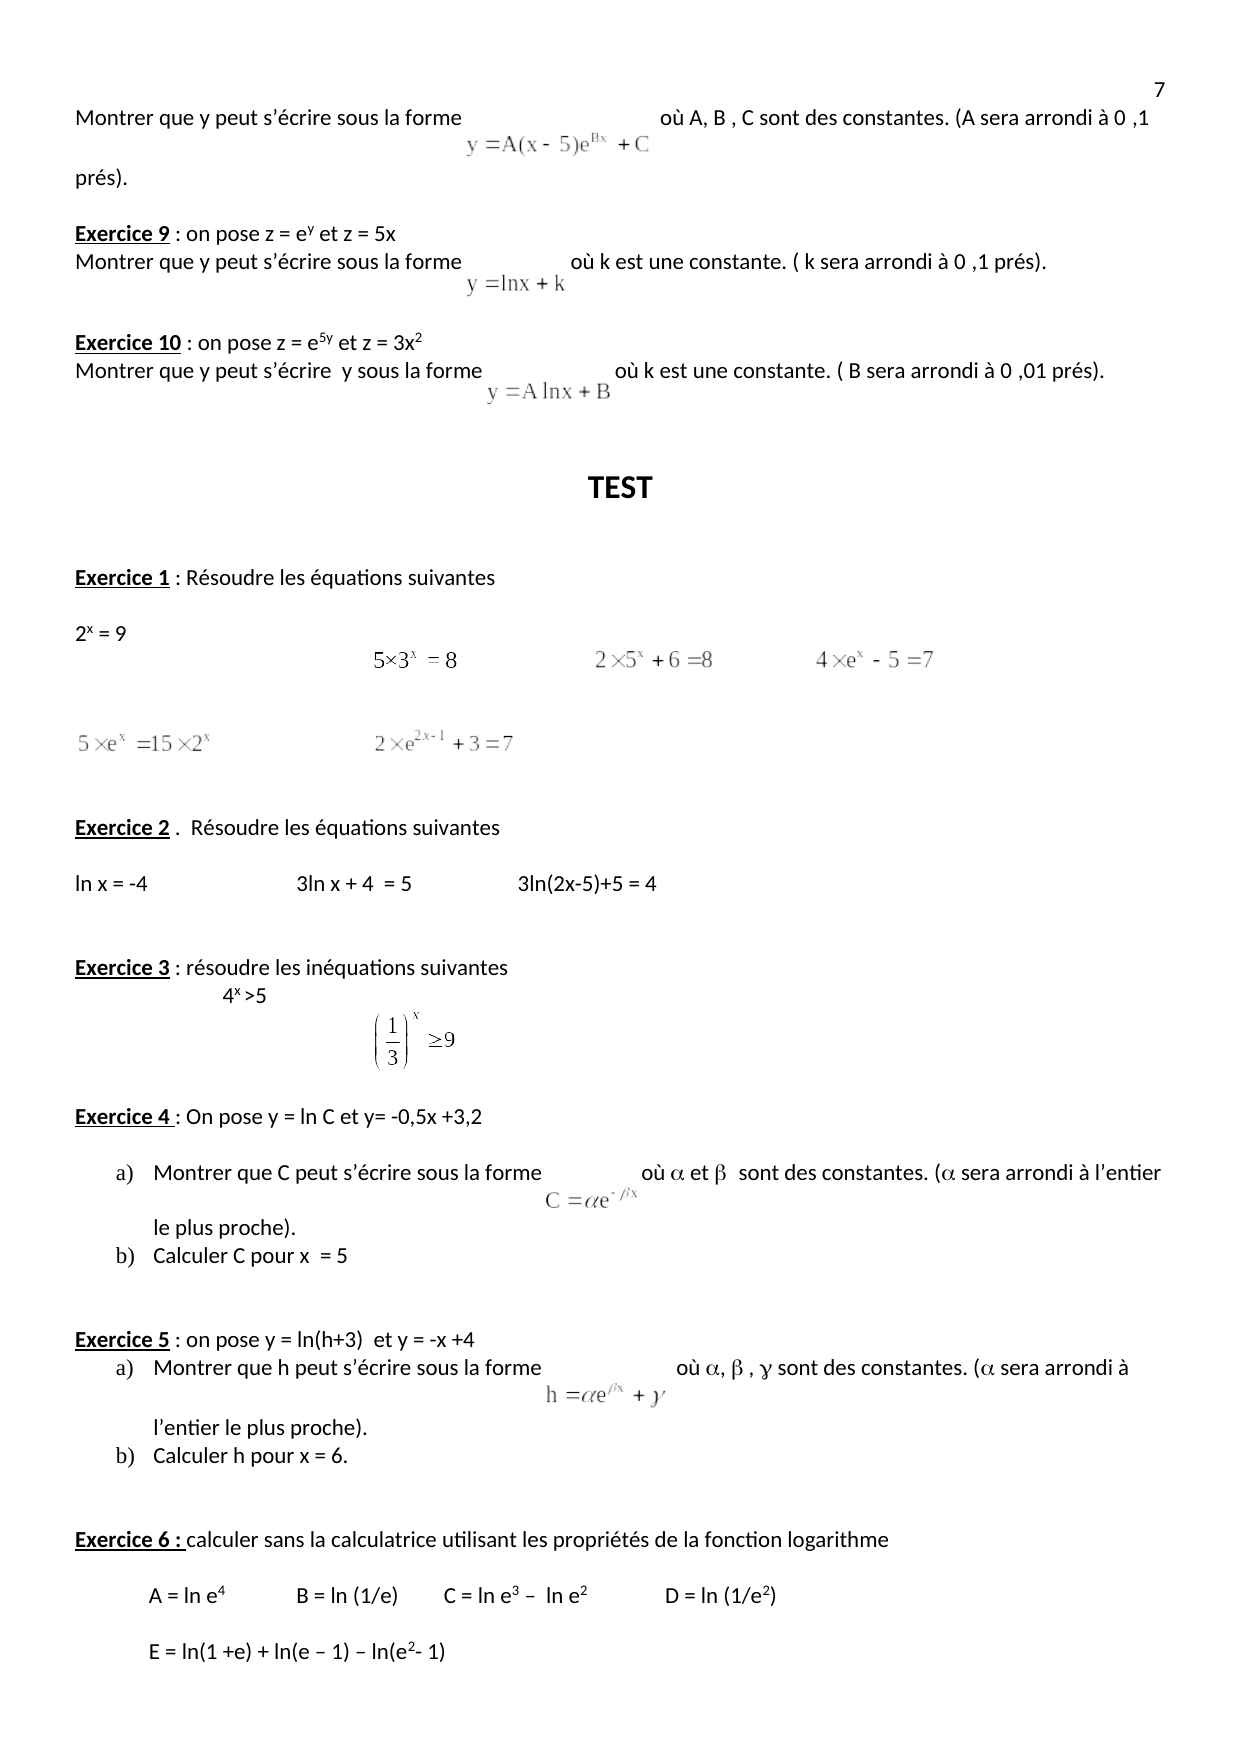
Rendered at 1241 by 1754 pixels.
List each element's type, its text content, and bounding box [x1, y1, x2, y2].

text Exercice 4 : On pose y = ln C et y= -0,5x +3,2 [75, 1102, 1165, 1130]
text Exercice 5 : on pose y = ln(h+3) et y = -x +4 [75, 1325, 1165, 1353]
text Montrer que y peut s’écrire y sous la formeoù k est une constante. ( B sera arrondi à 0 ,01 prés). [75, 356, 1165, 410]
text Exercice 1 : Résoudre les équations suivantes [75, 563, 1165, 591]
text Exercice 3 : résoudre les inéquations suivantes [75, 953, 1165, 981]
text E = ln(1 +e) + ln(e – 1) – ln(e2- 1) [75, 1637, 1165, 1665]
list Calculer h pour x = 6. [116, 1441, 1165, 1469]
text Exercice 9 : on pose z = ey et z = 5x [75, 219, 1165, 247]
text Exercice 2 . Résoudre les équations suivantes [75, 813, 1165, 841]
text Exercice 6 : calculer sans la calculatrice utilisant les propriétés de la fonction logarithme [75, 1525, 1165, 1553]
text Exercice 10 : on pose z = e5y et z = 3x2 [75, 328, 1165, 356]
text ln x = -4 3ln x + 4 = 5 3ln(2x-5)+5 = 4 [75, 869, 1165, 897]
text 2x = 9 [75, 619, 1165, 674]
text A = ln e4 B = ln (1/e) C = ln e3 – ln e2 D = ln (1/e2) [75, 1581, 1165, 1609]
text TEST [75, 466, 1165, 507]
list Montrer que C peut s’écrire sous la formeoù  et sont des constantes. ( sera arrondi à l’entier le plus proche). [116, 1158, 1165, 1241]
text 4x >5 [75, 981, 1165, 1074]
text Montrer que y peut s’écrire sous la forme où A, B , C sont des constantes. (A sera arrondi à 0 ,1 prés). [75, 103, 1165, 191]
text Montrer que y peut s’écrire sous la formeoù k est une constante. ( k sera arrondi à 0 ,1 prés). [75, 247, 1165, 300]
list Montrer que h peut s’écrire sous la forme où ,  ,  sont des constantes. ( sera arrondi à l’entier le plus proche). [116, 1353, 1165, 1441]
list Calculer C pour x = 5 [116, 1241, 1165, 1269]
